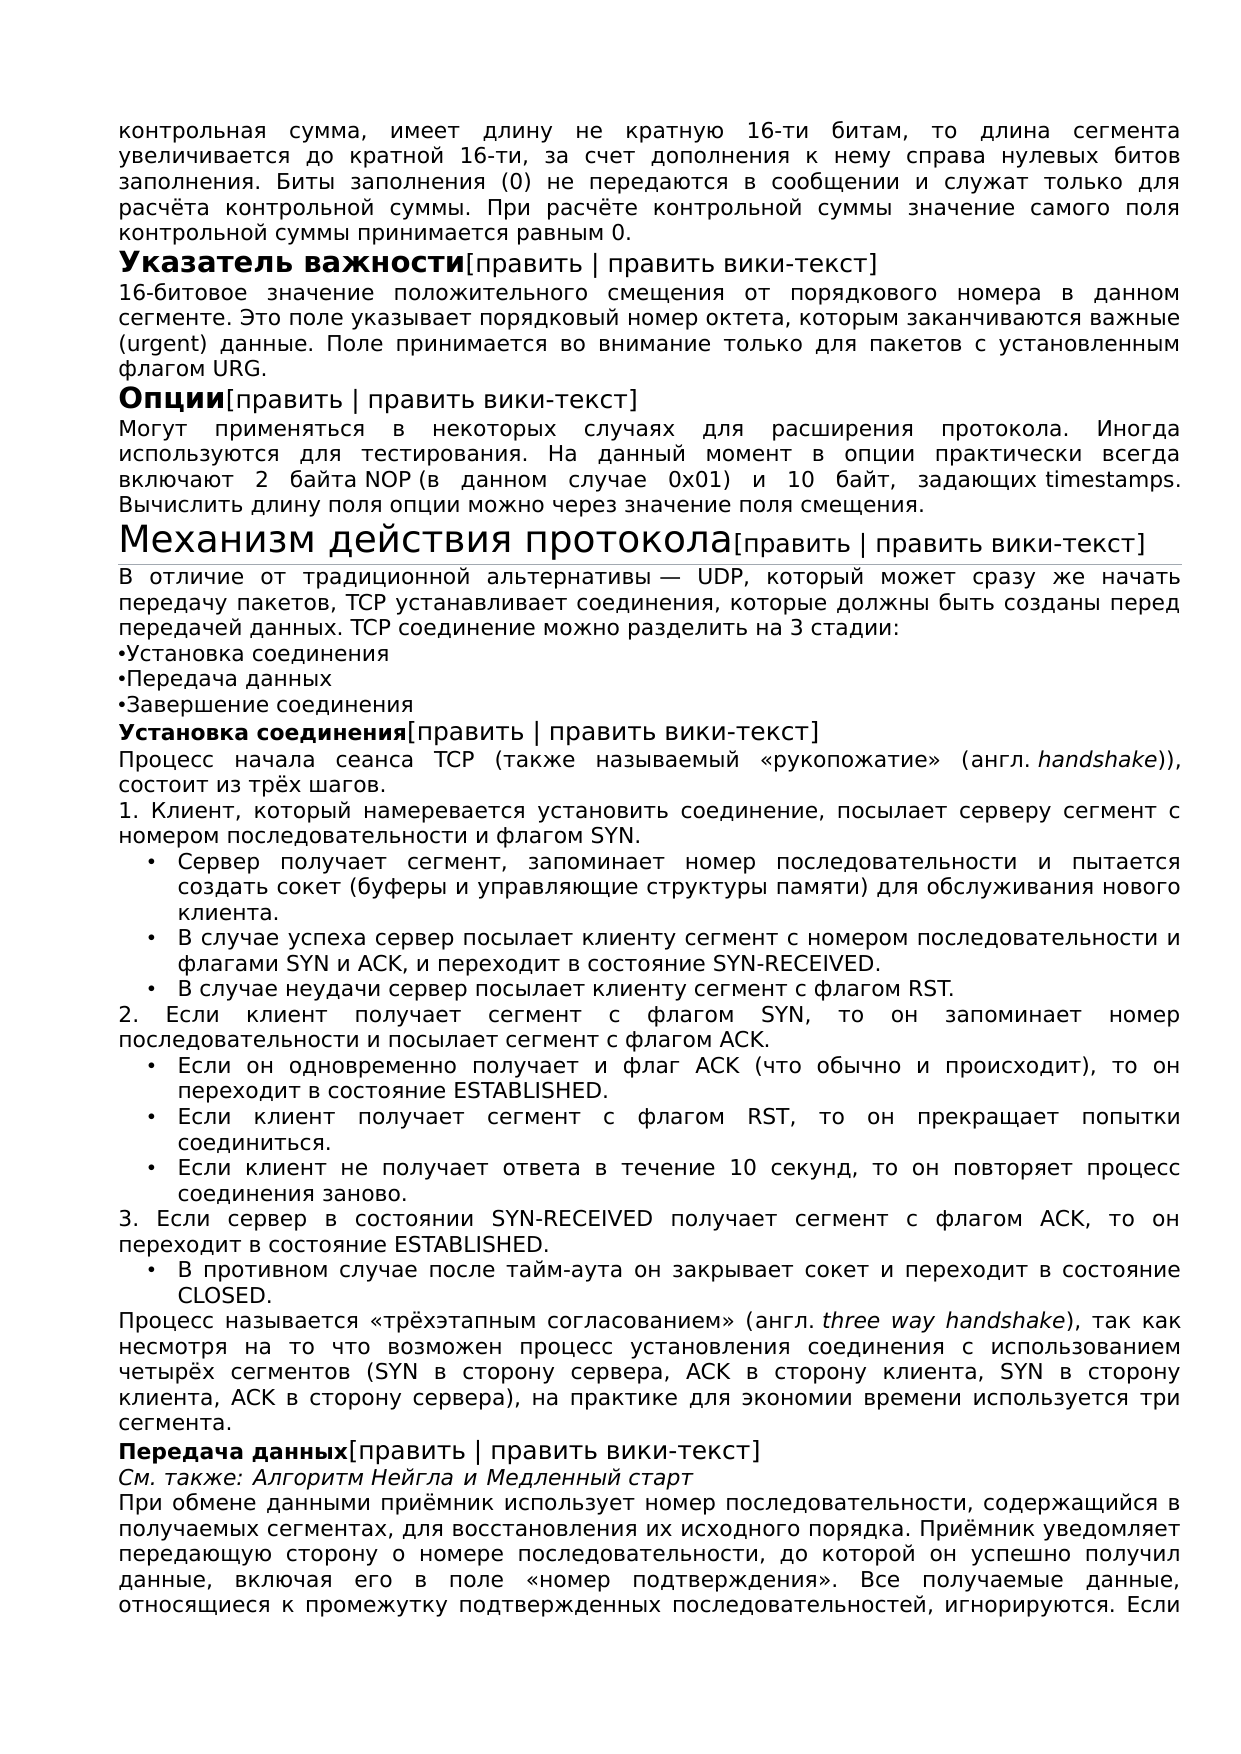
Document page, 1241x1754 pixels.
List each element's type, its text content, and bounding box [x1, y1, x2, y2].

subtitle Указатель важности[править | править вики-текст] [118, 246, 1182, 280]
subtitle Установка соединения[править | править вики-текст] [118, 718, 1182, 747]
text Могут применяться в некоторых случаях для расширения протокола. Иногда используются для тестирования. На данный момент в опции практически всегда включают 2 байта NOP (в данном случае 0x01) и 10 байт, задающих timestamps. Вычислить длину поля опции можно через значение поля смещения. [118, 416, 1182, 518]
text 1. Клиент, который намеревается установить соединение, посылает серверу сегмент с номером последовательности и флагом SYN. [118, 798, 1182, 849]
text 3. Если сервер в состоянии SYN-RECEIVED получает сегмент с флагом ACK, то он переходит в состояние ESTABLISHED. [118, 1206, 1182, 1257]
list Завершение соединения [118, 692, 1182, 718]
subtitle Опции[править | править вики-текст] [118, 382, 1182, 416]
list В противном случае после тайм-аута он закрывает сокет и переходит в состояние CLOSED. [177, 1257, 1182, 1308]
text При обмене данными приёмник использует номер последовательности, содержащийся в получаемых сегментах, для восстановления их исходного порядка. Приёмник уведомляет передающую сторону о номере последовательности, до которой он успешно получил данные, включая его в поле «номер подтверждения». Все получаемые данные, относящиеся к промежутку подтвержденных последовательностей, игнорируются. Если [118, 1491, 1182, 1618]
subtitle Механизм действия протокола[править | править вики-текст] [118, 518, 1182, 564]
text Процесс называется «трёхэтапным согласованием» (англ. three way handshake), так как несмотря на то что возможен процесс установления соединения с использованием четырёх сегментов (SYN в сторону сервера, ACK в сторону клиента, SYN в сторону клиента, ACK в сторону сервера), на практике для экономии времени используется три сегмента. [118, 1308, 1182, 1436]
text контрольная сумма, имеет длину не кратную 16-ти битам, то длина сегмента увеличивается до кратной 16-ти, за счет дополнения к нему справа нулевых битов заполнения. Биты заполнения (0) не передаются в сообщении и служат только для расчёта контрольной суммы. При расчёте контрольной суммы значение самого поля контрольной суммы принимается равным 0. [118, 118, 1182, 246]
list Сервер получает сегмент, запоминает номер последовательности и пытается создать сокет (буферы и управляющие структуры памяти) для обслуживания нового клиента. [177, 849, 1182, 925]
text Процесс начала сеанса TCP (также называемый «рукопожатие» (англ. handshake)), состоит из трёх шагов. [118, 747, 1182, 798]
text 16-битовое значение положительного смещения от порядкового номера в данном сегменте. Это поле указывает порядковый номер октета, которым заканчиваются важные (urgent) данные. Поле принимается во внимание только для пакетов с установленным флагом URG. [118, 280, 1182, 382]
list Передача данных [118, 667, 1182, 692]
list Если клиент не получает ответа в течение 10 секунд, то он повторяет процесс соединения заново. [177, 1155, 1182, 1206]
list Если он одновременно получает и флаг ACK (что обычно и происходит), то он переходит в состояние ESTABLISHED. [177, 1053, 1182, 1104]
list В случае успеха сервер посылает клиенту сегмент с номером последовательности и флагами SYN и ACK, и переходит в состояние SYN-RECEIVED. [177, 925, 1182, 976]
subtitle Передача данных[править | править вики-текст] [118, 1436, 1182, 1465]
text См. также: Алгоритм Нейгла и Медленный старт [118, 1465, 1182, 1491]
text 2. Если клиент получает сегмент с флагом SYN, то он запоминает номер последовательности и посылает сегмент с флагом ACK. [118, 1002, 1182, 1053]
list В случае неудачи сервер посылает клиенту сегмент с флагом RST. [177, 976, 1182, 1002]
list Установка соединения [118, 641, 1182, 667]
list Если клиент получает сегмент с флагом RST, то он прекращает попытки соединиться. [177, 1104, 1182, 1155]
text В отличие от традиционной альтернативы — UDP, который может сразу же начать передачу пакетов, TCP устанавливает соединения, которые должны быть созданы перед передачей данных. TCP соединение можно разделить на 3 стадии: [118, 565, 1182, 641]
